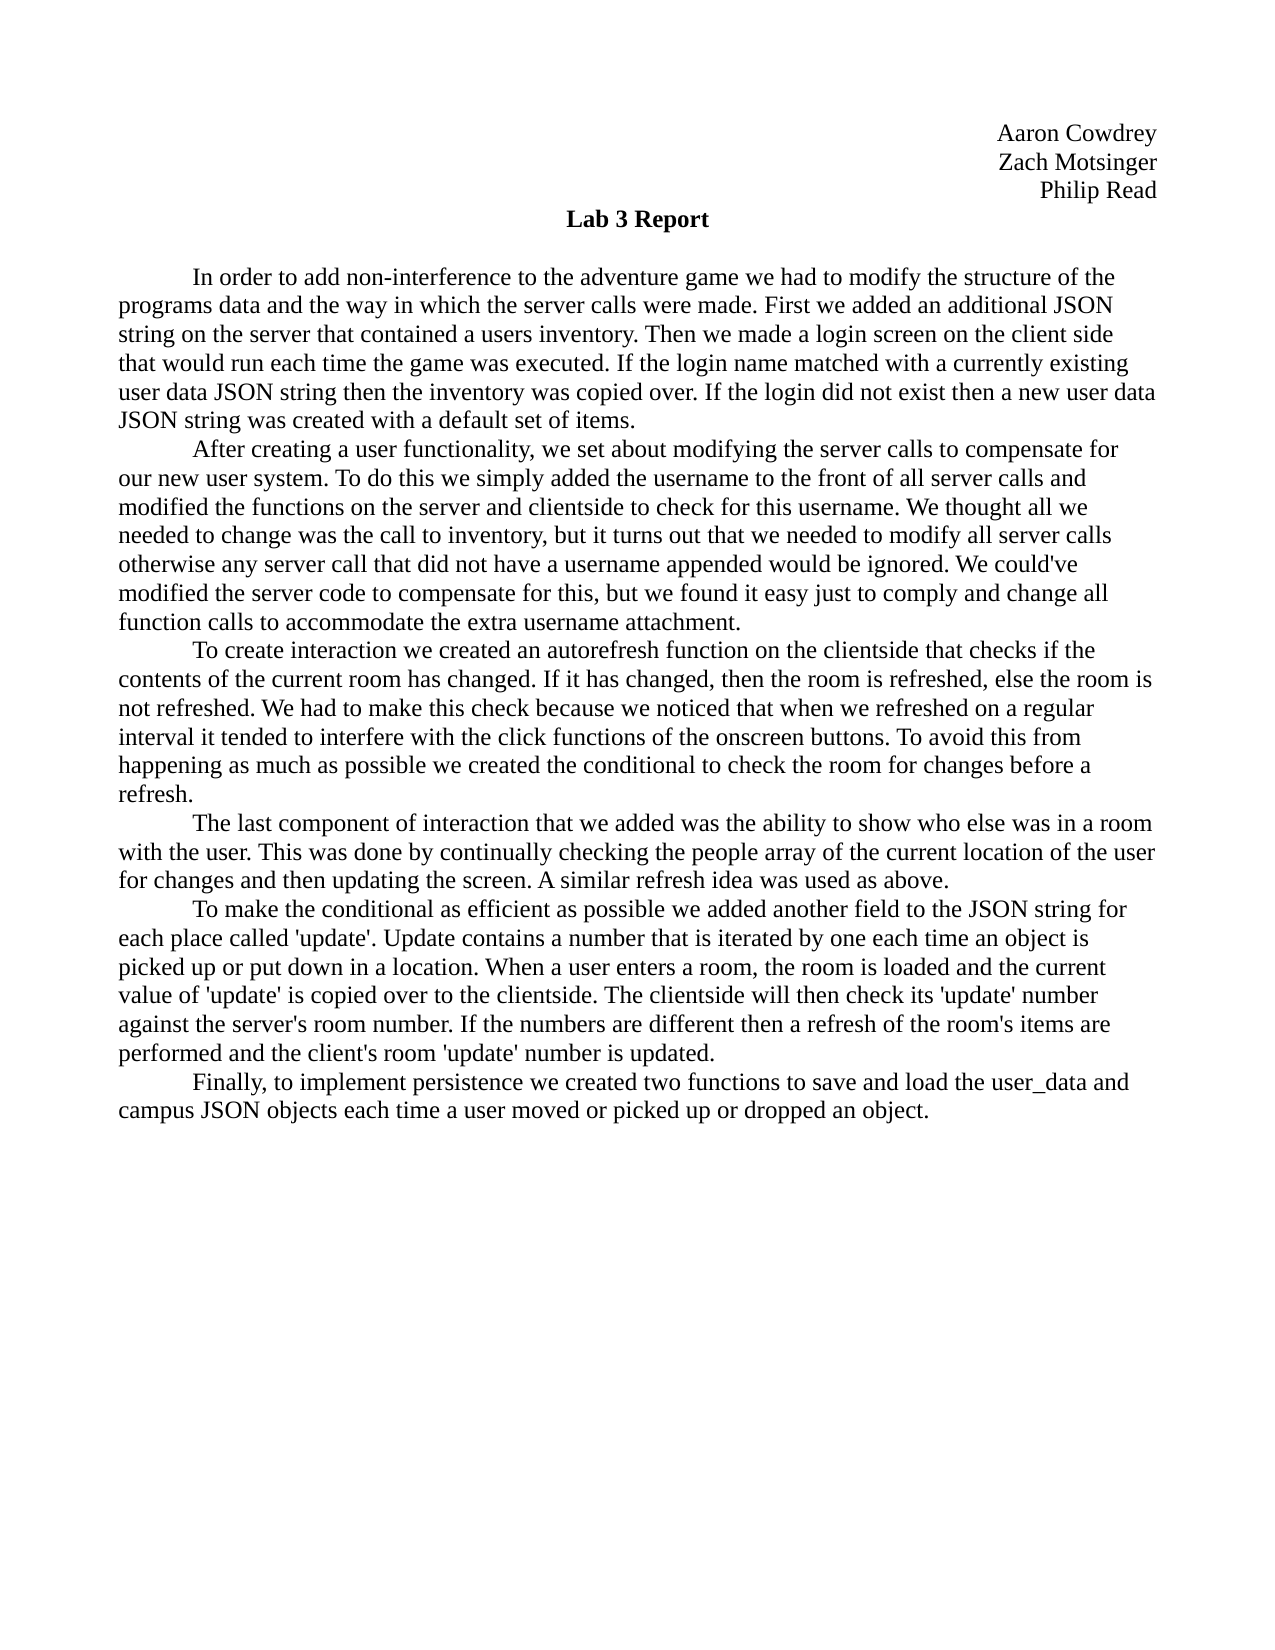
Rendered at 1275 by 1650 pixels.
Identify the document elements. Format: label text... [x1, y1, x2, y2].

text In order to add non-interference to the adventure game we had to modify the structure of the programs data and the way in which the server calls were made. First we added an additional JSON string on the server that contained a users inventory. Then we made a login screen on the client side that would run each time the game was executed. If the login name matched with a currently existing user data JSON string then the inventory was copied over. If the login did not exist then a new user data JSON string was created with a default set of items. [118, 262, 1157, 434]
text Zach Motsinger [118, 147, 1157, 176]
text The last component of interaction that we added was the ability to show who else was in a room with the user. This was done by continually checking the people array of the current location of the user for changes and then updating the screen. A similar refresh idea was used as above. [118, 808, 1157, 894]
text Lab 3 Report [118, 204, 1157, 233]
text Aaron Cowdrey [118, 118, 1157, 147]
text Philip Read [118, 176, 1157, 204]
text To make the conditional as efficient as possible we added another field to the JSON string for each place called 'update'. Update contains a number that is iterated by one each time an object is picked up or put down in a location. When a user enters a room, the room is loaded and the current value of 'update' is copied over to the clientside. The clientside will then check its 'update' number against the server's room number. If the numbers are different then a refresh of the room's items are performed and the client's room 'update' number is updated. [118, 894, 1157, 1067]
text Finally, to implement persistence we created two functions to save and load the user_data and campus JSON objects each time a user moved or picked up or dropped an object. [118, 1067, 1157, 1124]
text To create interaction we created an autorefresh function on the clientside that checks if the contents of the current room has changed. If it has changed, then the room is refreshed, else the room is not refreshed. We had to make this check because we noticed that when we refreshed on a regular interval it tended to interfere with the click functions of the onscreen buttons. To avoid this from happening as much as possible we created the conditional to check the room for changes before a refresh. [118, 636, 1157, 808]
text After creating a user functionality, we set about modifying the server calls to compensate for our new user system. To do this we simply added the username to the front of all server calls and modified the functions on the server and clientside to check for this username. We thought all we needed to change was the call to inventory, but it turns out that we needed to modify all server calls otherwise any server call that did not have a username appended would be ignored. We could've modified the server code to compensate for this, but we found it easy just to comply and change all function calls to accommodate the extra username attachment. [118, 434, 1157, 636]
